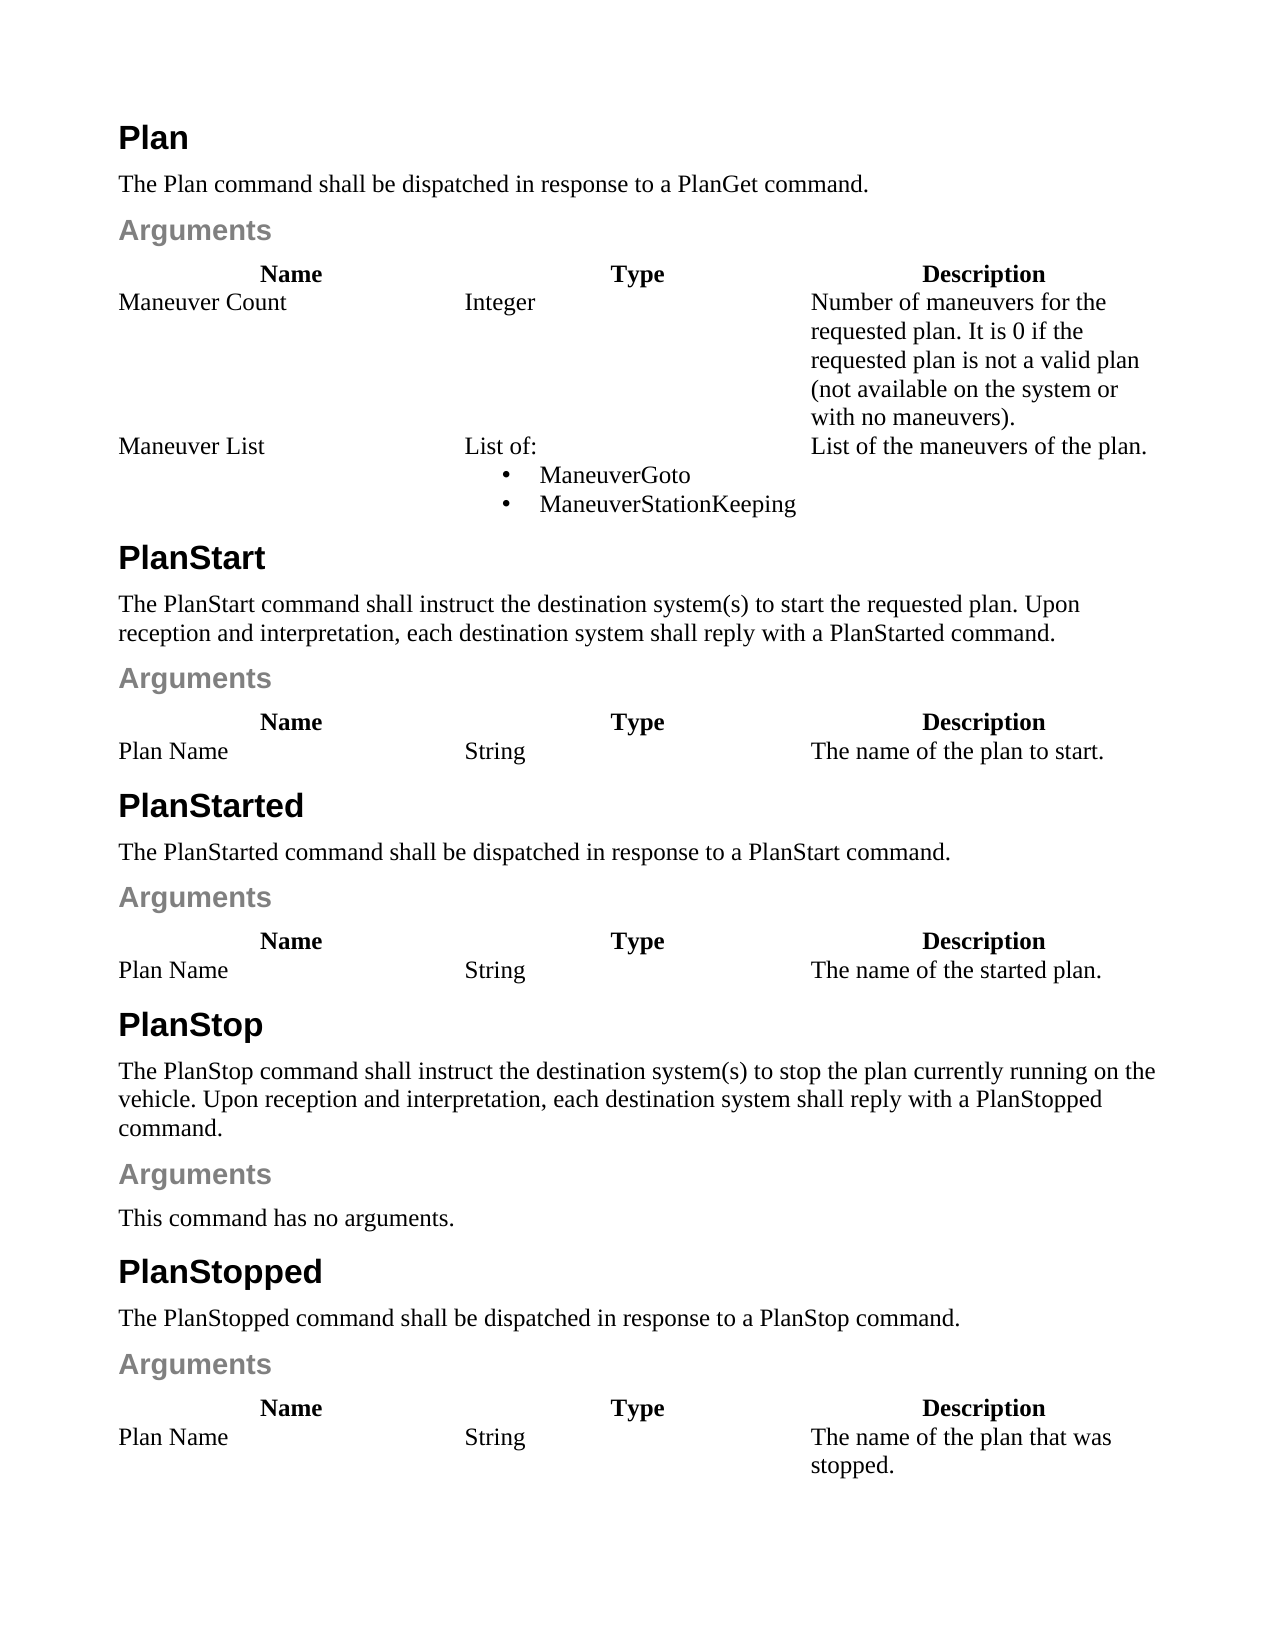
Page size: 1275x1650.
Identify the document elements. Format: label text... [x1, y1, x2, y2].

subtitle PlanStopped [118, 1252, 1157, 1291]
table_header Name [118, 926, 464, 955]
table_cell The name of the plan to start. [811, 736, 1157, 765]
table_cell Plan Name [118, 736, 464, 765]
table_header Name [118, 1393, 464, 1422]
table_header Name [118, 708, 464, 736]
subtitle Arguments [118, 1157, 1157, 1190]
subtitle Plan [118, 118, 1157, 157]
subtitle Arguments [118, 1347, 1157, 1380]
table_header Description [811, 1393, 1157, 1422]
table_cell String [464, 955, 811, 984]
text The PlanStarted command shall be dispatched in response to a PlanStart command. [118, 837, 1157, 866]
table_cell The name of the plan that was stopped. [811, 1422, 1157, 1479]
table_cell Maneuver Count [118, 288, 464, 431]
table_cell Plan Name [118, 1422, 464, 1479]
table_cell String [464, 1422, 811, 1479]
table_header Type [464, 1393, 811, 1422]
text This command has no arguments. [118, 1203, 1157, 1231]
text The PlanStart command shall instruct the destination system(s) to start the requested plan. Upon reception and interpretation, each destination system shall reply with a PlanStarted command. [118, 589, 1157, 647]
table_header Description [811, 926, 1157, 955]
table_cell The name of the started plan. [811, 955, 1157, 984]
table_header Type [464, 708, 811, 736]
subtitle Arguments [118, 661, 1157, 695]
table_cell List of: ManeuverGoto ManeuverStationKeeping [464, 431, 811, 517]
subtitle PlanStop [118, 1005, 1157, 1043]
text The PlanStopped command shall be dispatched in response to a PlanStop command. [118, 1303, 1157, 1332]
text The Plan command shall be dispatched in response to a PlanGet command. [118, 169, 1157, 198]
table_cell Plan Name [118, 955, 464, 984]
subtitle Arguments [118, 880, 1157, 914]
table_header Type [464, 926, 811, 955]
table_cell Number of maneuvers for the requested plan. It is 0 if the requested plan is not a valid plan (not available on the system or with no maneuvers). [811, 288, 1157, 431]
table_cell List of the maneuvers of the plan. [811, 431, 1157, 517]
table_cell Maneuver List [118, 431, 464, 517]
table_header Description [811, 259, 1157, 287]
text The PlanStop command shall instruct the destination system(s) to stop the plan currently running on the vehicle. Upon reception and interpretation, each destination system shall reply with a PlanStopped command. [118, 1056, 1157, 1142]
table_cell Integer [464, 288, 811, 431]
table_header Type [464, 259, 811, 287]
table_header Name [118, 259, 464, 287]
subtitle PlanStarted [118, 786, 1157, 824]
subtitle PlanStart [118, 538, 1157, 577]
table_cell String [464, 736, 811, 765]
table_header Description [811, 708, 1157, 736]
subtitle Arguments [118, 213, 1157, 246]
